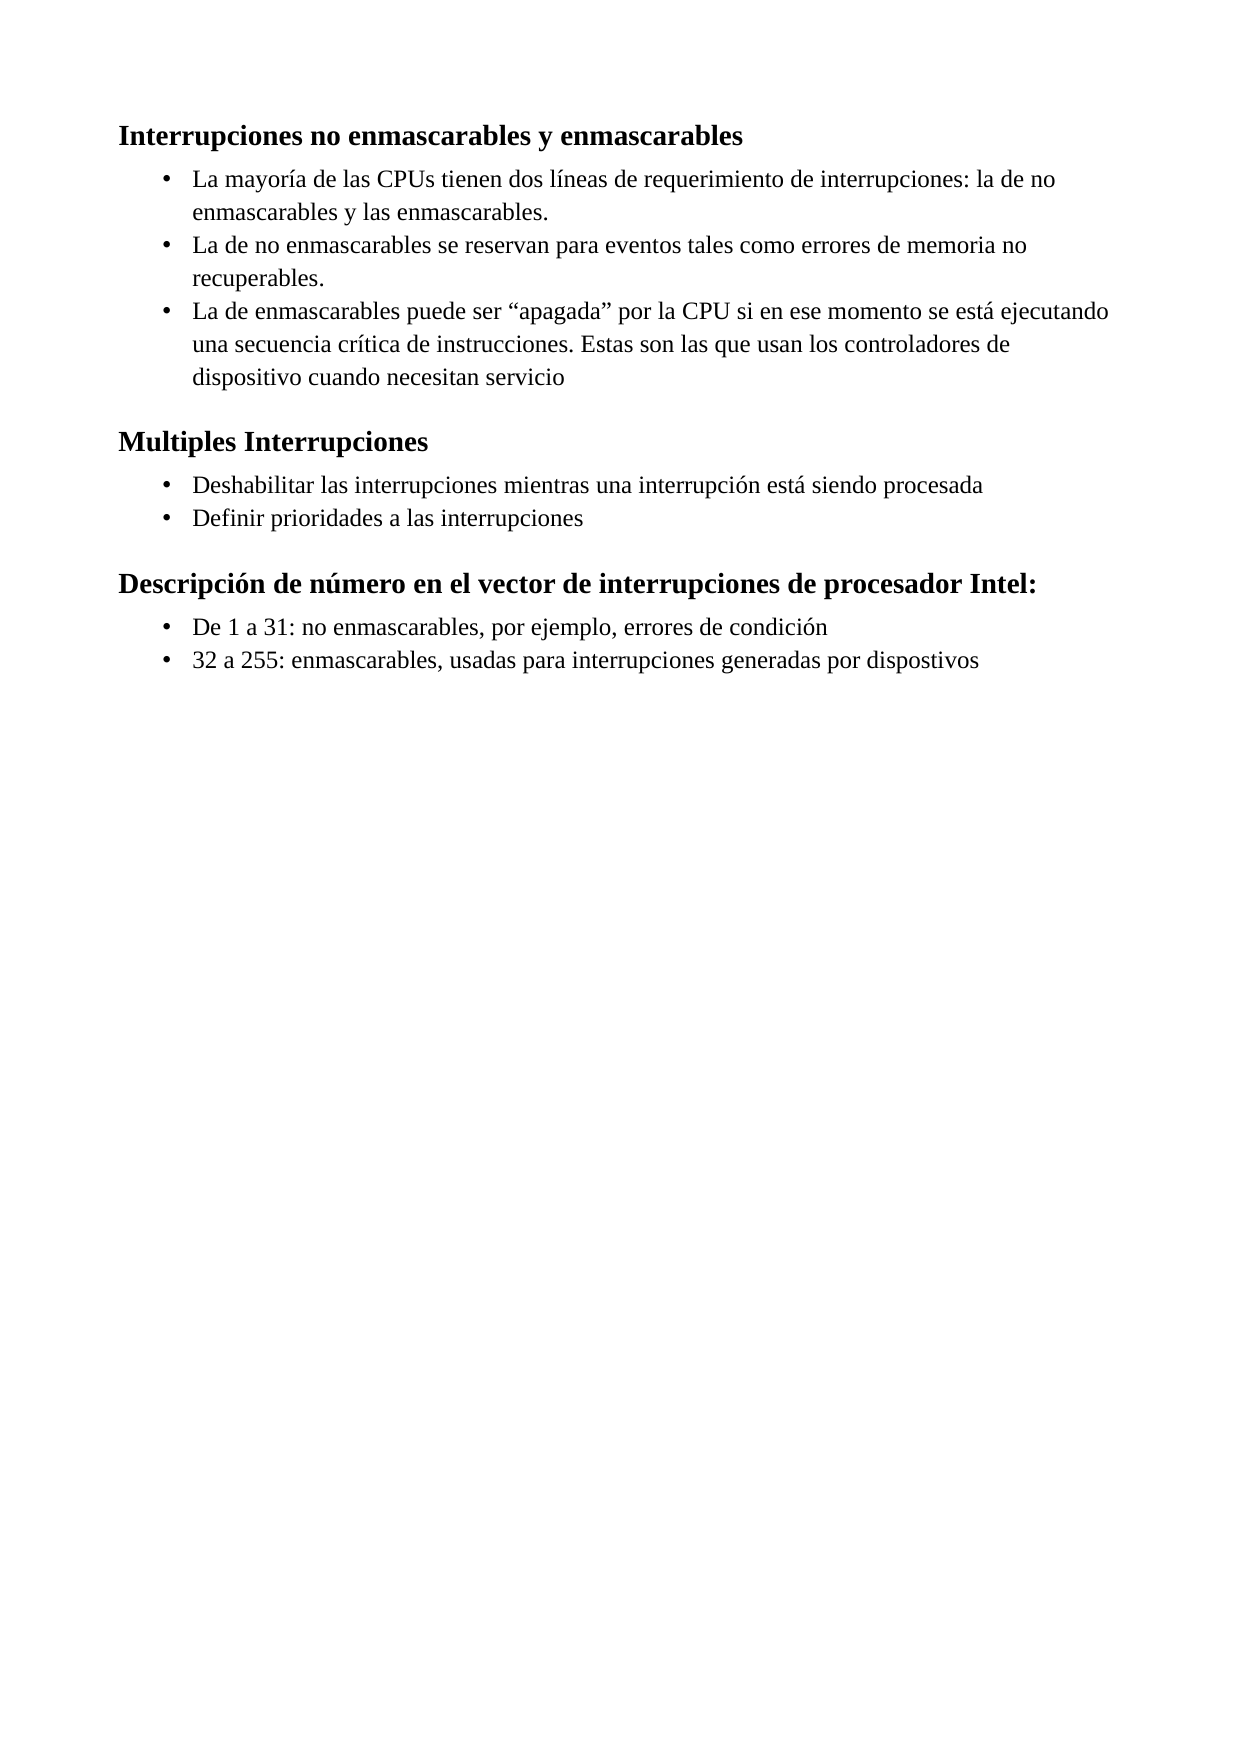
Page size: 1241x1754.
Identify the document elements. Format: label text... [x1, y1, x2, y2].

subtitle Interrupciones no enmascarables y enmascarables [118, 118, 1122, 152]
list Definir prioridades a las interrupciones [162, 503, 1122, 532]
list Deshabilitar las interrupciones mientras una interrupción está siendo procesada [162, 471, 1122, 499]
list 32 a 255: enmascarables, usadas para interrupciones generadas por dispostivos [162, 645, 1122, 673]
list De 1 a 31: no enmascarables, por ejemplo, errores de condición [162, 612, 1122, 641]
list La mayoría de las CPUs tienen dos líneas de requerimiento de interrupciones: la de no enmascarables y las enmascarables. [162, 164, 1122, 226]
subtitle Descripción de número en el vector de interrupciones de procesador Intel: [118, 566, 1122, 599]
list La de enmascarables puede ser “apagada” por la CPU si en ese momento se está ejecutando una secuencia crítica de instrucciones. Estas son las que usan los controladores de dispositivo cuando necesitan servicio [162, 296, 1122, 391]
subtitle Multiples Interrupciones [118, 424, 1122, 458]
list La de no enmascarables se reservan para eventos tales como errores de memoria no recuperables. [162, 230, 1122, 292]
